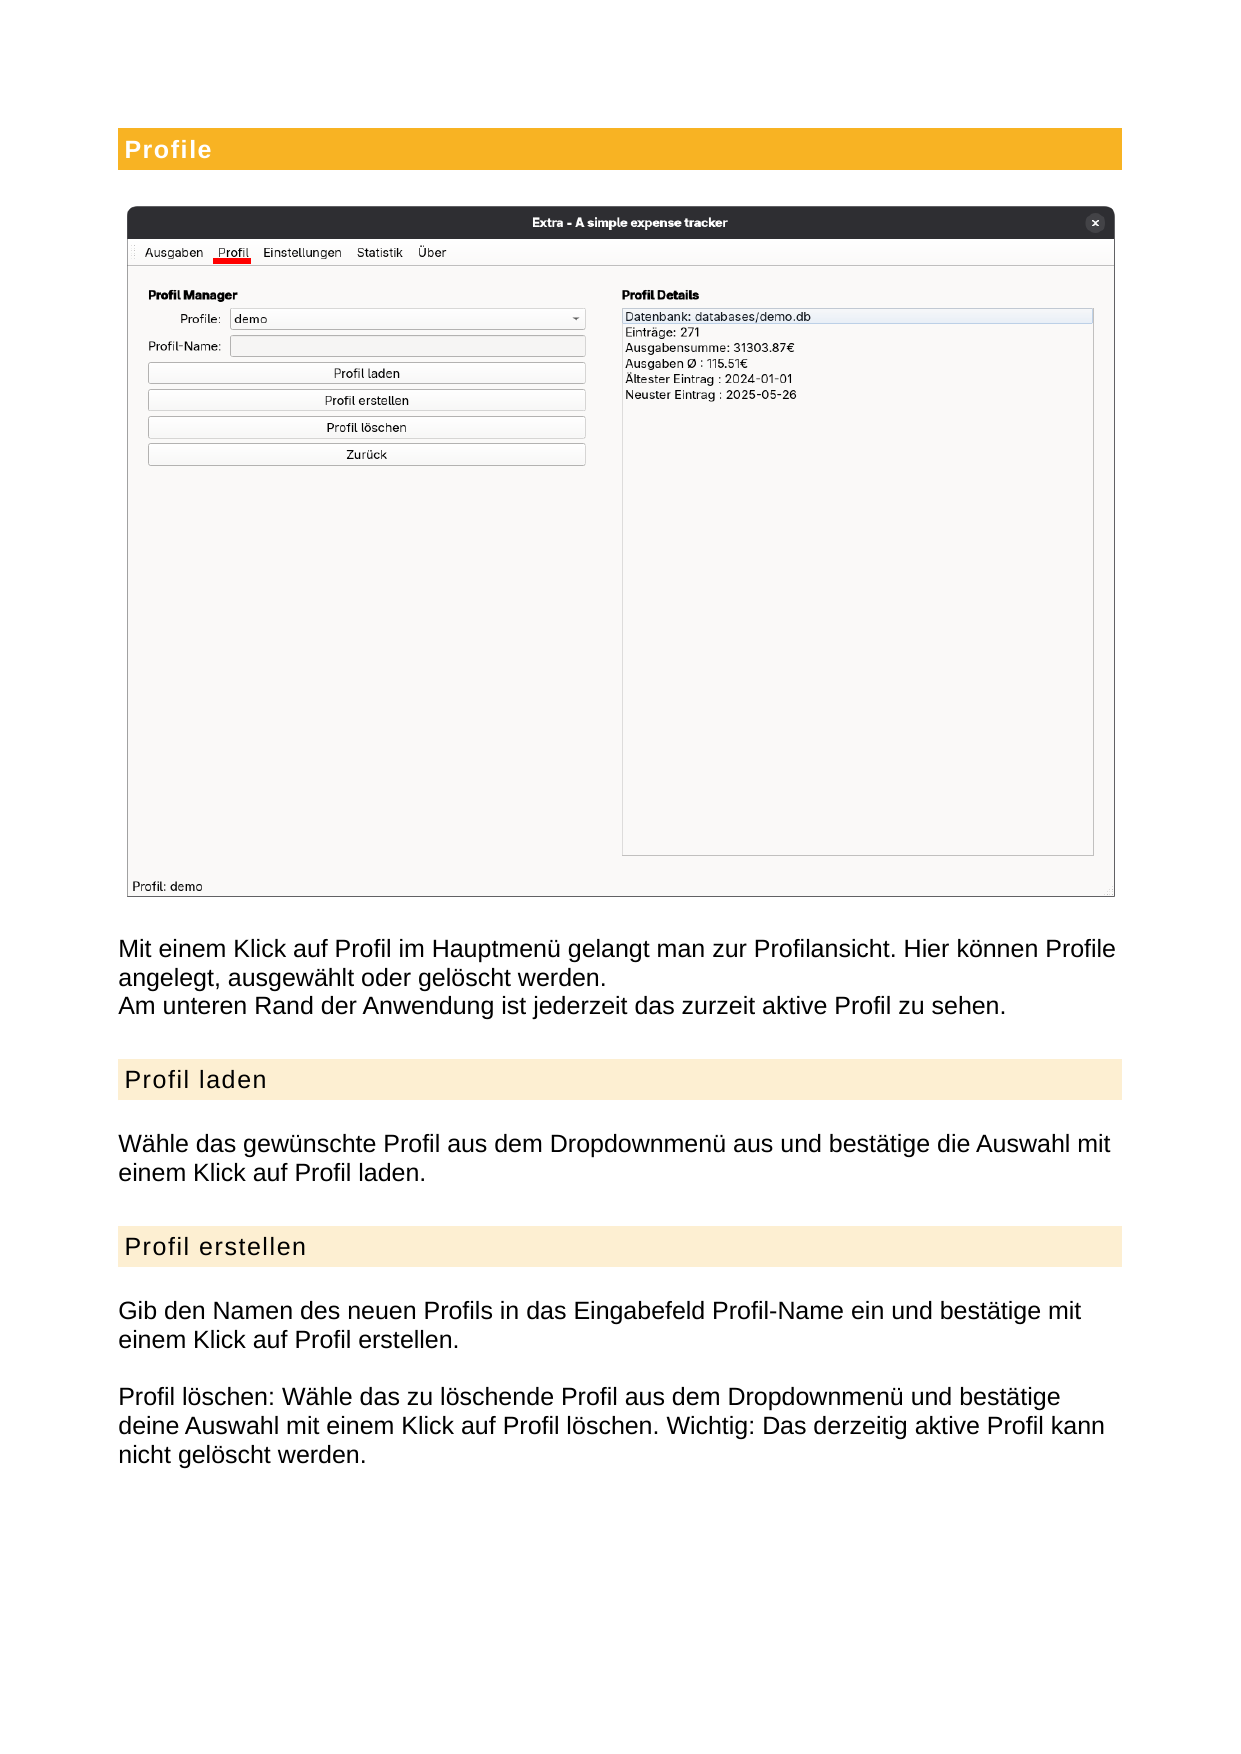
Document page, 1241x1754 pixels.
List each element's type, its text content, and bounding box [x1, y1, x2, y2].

text Wähle das gewünschte Profil aus dem Dropdownmenü aus und bestätige die Auswahl mit einem Klick auf Profil laden. [118, 1129, 1122, 1187]
picture [118, 198, 1123, 905]
subtitle Profil erstellen [124, 1232, 1116, 1261]
text Am unteren Rand der Anwendung ist jederzeit das zurzeit aktive Profil zu sehen. [118, 991, 1122, 1020]
text Profil löschen: Wähle das zu löschende Profil aus dem Dropdownmenü und bestätige deine Auswahl mit einem Klick auf Profil löschen. Wichtig: Das derzeitig aktive Profil kann nicht gelöscht werden. [118, 1382, 1122, 1468]
text Gib den Namen des neuen Profils in das Eingabefeld Profil-Name ein und bestätige mit einem Klick auf Profil erstellen. [118, 1296, 1122, 1353]
subtitle Profil laden [124, 1065, 1116, 1094]
text Mit einem Klick auf Profil im Hauptmenü gelangt man zur Profilansicht. Hier können Profile angelegt, ausgewählt oder gelöscht werden. [118, 934, 1122, 991]
subtitle Profile [124, 135, 1116, 163]
